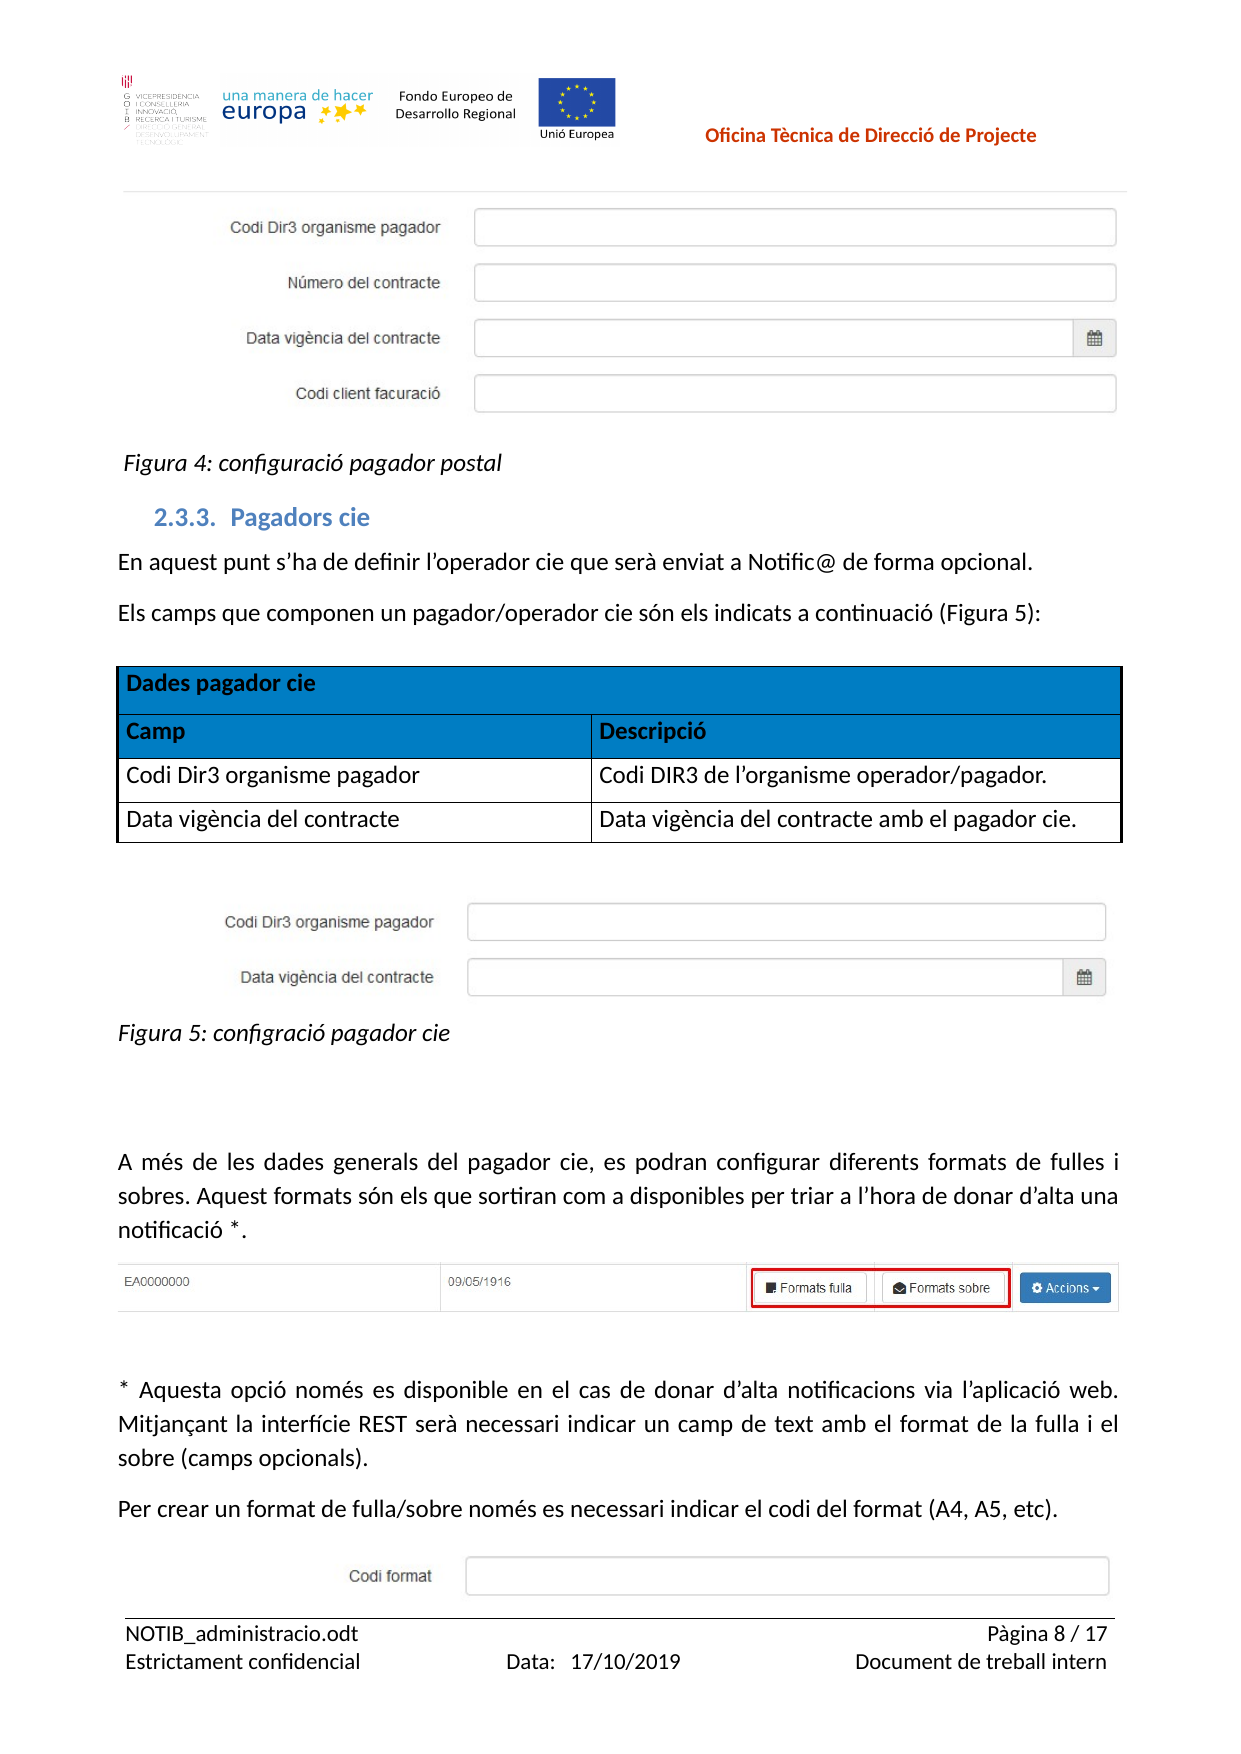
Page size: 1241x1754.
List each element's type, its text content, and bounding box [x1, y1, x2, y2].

table_cell Data vigència del contracte [119, 803, 591, 842]
text A més de les dades generals del pagador cie, es podran configurar diferents formats de fulles i sobres. Aquest formats són els que sortiran com a disponibles per triar a l’hora de donar d’alta una notificació *. [118, 1146, 1121, 1244]
table_cell Data vigència del contracte amb el pagador cie. [592, 803, 1120, 842]
picture [118, 73, 213, 147]
table_cell Codi DIR3 de l’organisme operador/pagador. [592, 759, 1120, 802]
text Figura 5: configració pagador cie [118, 1011, 1122, 1048]
table_cell Descripció [592, 715, 1120, 758]
text Els camps que componen un pagador/operador cie són els indicats a continuació (Figura 5): [118, 597, 1121, 627]
text Per crear un format de fulla/sobre només es necessari indicar el codi del format (A4, A5, etc). [118, 1493, 1121, 1523]
picture [219, 73, 621, 147]
table_cell Camp [119, 715, 591, 758]
table_cell Codi Dir3 organisme pagador [119, 759, 591, 802]
picture [123, 190, 1128, 442]
table_header Dades pagador cie [119, 667, 591, 714]
text * Aquesta opció només es disponible en el cas de donar d’alta notificacions via l’aplicació web. Mitjançant la interfície REST serà necessari indicar un camp de text amb el format de la fulla i el sobre (camps opcionals). [118, 1374, 1121, 1472]
picture [117, 887, 1122, 1011]
text Figura 4: configuració pagador postal [123, 442, 1127, 478]
picture [117, 1546, 1122, 1606]
text En aquest punt s’ha de definir l’operador cie que serà enviat a Notific@ de forma opcional. [118, 546, 1121, 576]
table_header [591, 667, 1120, 714]
picture [117, 1262, 1122, 1313]
subtitle Pagadors cie [153, 500, 1122, 533]
